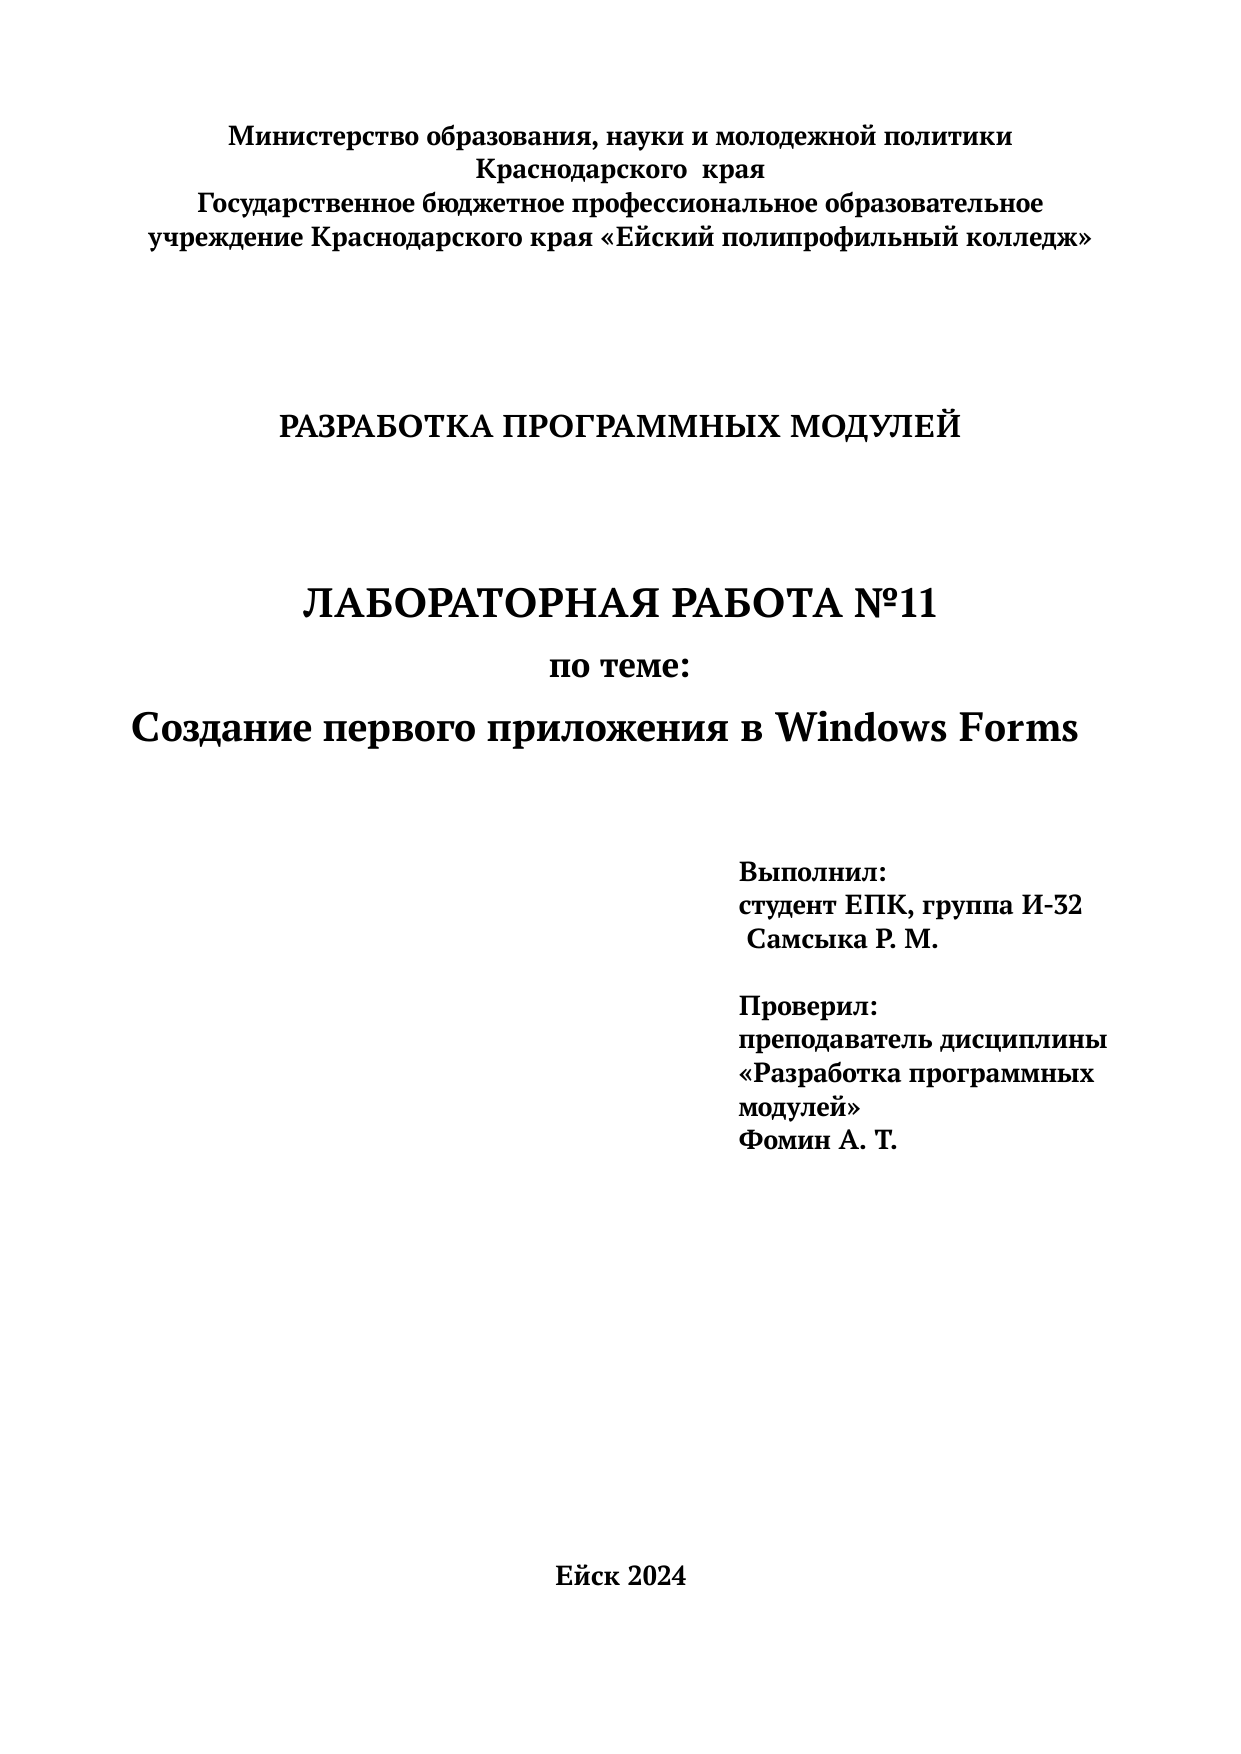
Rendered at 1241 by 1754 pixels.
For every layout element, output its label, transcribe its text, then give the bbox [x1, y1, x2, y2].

text ЛАБОРАТОРНАЯ РАБОТА №11 [118, 577, 1122, 627]
text по теме: [118, 642, 1122, 686]
text Выполнил: [738, 854, 1122, 887]
text Ейск 2024 [118, 1558, 1122, 1592]
text преподаватель дисциплины «Разработка программных модулей» [738, 1022, 1122, 1122]
text Краснодарского края [118, 152, 1122, 185]
text Государственное бюджетное профессиональное образовательное учреждение Краснодарского края «Ейский полипрофильный колледж» [118, 185, 1122, 252]
text Министерство образования, науки и молодежной политики [118, 118, 1122, 152]
text Проверил: [738, 988, 1122, 1022]
subtitle Создание первого приложения в Windows Forms [118, 701, 1122, 751]
text Самсыка Р. М. [738, 921, 1122, 954]
text Фомин А. Т. [738, 1122, 1122, 1156]
text РАЗРАБОТКА ПРОГРАММНЫХ МОДУЛЕЙ [118, 406, 1122, 445]
text студент ЕПК, группа И-32 [738, 887, 1122, 921]
